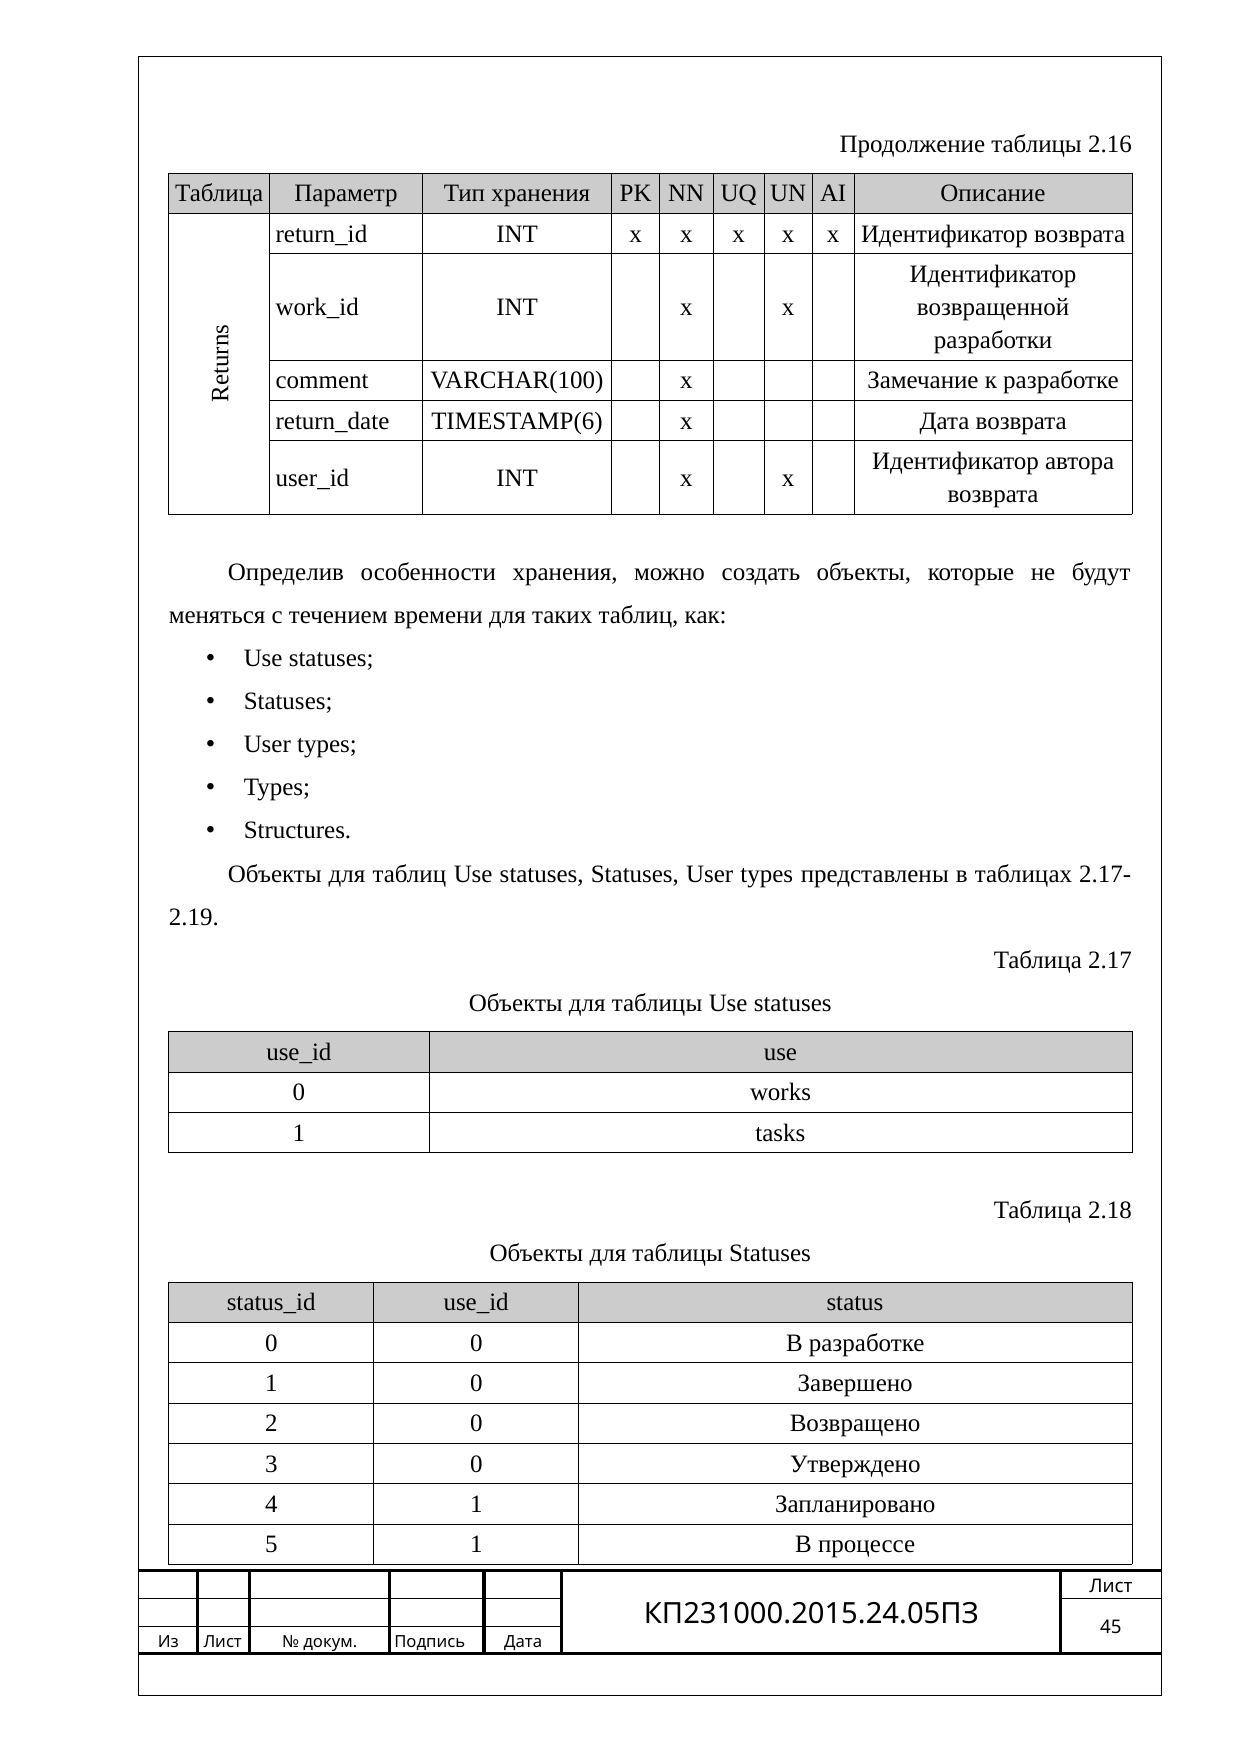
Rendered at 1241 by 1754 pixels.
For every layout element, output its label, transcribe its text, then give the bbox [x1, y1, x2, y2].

table_cell comment [270, 361, 422, 400]
table_cell INT [423, 214, 611, 253]
table_cell x [813, 214, 854, 253]
table_cell [714, 441, 764, 514]
text Определив особенности хранения, можно создать объекты, которые не будут меняться с течением времени для таких таблиц, как: [168, 557, 1132, 629]
table_cell 4 [169, 1484, 373, 1523]
table_cell 2 [169, 1404, 373, 1443]
table_cell Идентификатор возвращенной разработки [855, 254, 1132, 360]
table_header use_id [169, 1032, 429, 1072]
table_cell Returns [169, 214, 269, 514]
table_cell Завершено [579, 1363, 1132, 1403]
text Таблица 2.18 [168, 1195, 1132, 1224]
table_cell 0 [374, 1404, 578, 1443]
table_cell x [765, 214, 812, 253]
table_cell [612, 401, 659, 440]
table_header Описание [855, 174, 1132, 213]
table_cell work_id [270, 254, 422, 360]
table_cell x [660, 361, 713, 400]
text Продолжение таблицы 2.16 [168, 129, 1132, 158]
table_cell [612, 361, 659, 400]
table_cell [813, 401, 854, 440]
table_header status_id [169, 1283, 373, 1322]
table_cell Утверждено [579, 1444, 1132, 1483]
table_header Параметр [270, 174, 422, 213]
list User types; [206, 729, 1132, 758]
table_cell [714, 254, 764, 360]
table_cell 0 [374, 1323, 578, 1362]
table_cell Дата возврата [855, 401, 1132, 440]
table_header Таблица [169, 174, 269, 213]
table_cell tasks [430, 1113, 1132, 1152]
table_header AI [813, 174, 854, 213]
table_header NN [660, 174, 713, 213]
table_cell VARCHAR(100) [423, 361, 611, 400]
table_cell return_id [270, 214, 422, 253]
table_cell user_id [270, 441, 422, 514]
table_cell [813, 254, 854, 360]
list Types; [206, 772, 1132, 801]
table_cell Замечание к разработке [855, 361, 1132, 400]
table_cell INT [423, 254, 611, 360]
table_cell 0 [169, 1323, 373, 1362]
table_cell [765, 361, 812, 400]
table_cell 1 [169, 1363, 373, 1403]
table_cell x [660, 254, 713, 360]
table_cell Идентификатор возврата [855, 214, 1132, 253]
table_cell 1 [169, 1113, 429, 1152]
table_cell [813, 361, 854, 400]
table_header use [430, 1032, 1132, 1072]
text Таблица 2.17 [168, 945, 1132, 974]
table_cell TIMESTAMP(6) [423, 401, 611, 440]
table_header Тип хранения [423, 174, 611, 213]
table_cell x [714, 214, 764, 253]
text Объекты для таблиц Use statuses, Statuses, User types представлены в таблицах 2.17-2.19. [168, 859, 1132, 931]
table_cell x [765, 254, 812, 360]
list Statuses; [206, 686, 1132, 715]
table_cell 1 [374, 1484, 578, 1523]
table_cell В процессе [579, 1525, 1132, 1564]
table_cell 0 [374, 1363, 578, 1403]
table_header UN [765, 174, 812, 213]
table_cell В разработке [579, 1323, 1132, 1362]
table_cell Возвращено [579, 1404, 1132, 1443]
list Use statuses; [206, 643, 1132, 672]
table_cell return_date [270, 401, 422, 440]
table_cell 1 [374, 1525, 578, 1564]
table_cell 3 [169, 1444, 373, 1483]
table_cell [714, 361, 764, 400]
table_header use_id [374, 1283, 578, 1322]
table_header PK [612, 174, 659, 213]
text Объекты для таблицы Statuses [168, 1238, 1132, 1267]
table_cell [813, 441, 854, 514]
table_cell INT [423, 441, 611, 514]
table_header UQ [714, 174, 764, 213]
list Structures. [206, 816, 1132, 844]
table_cell 5 [169, 1525, 373, 1564]
table_cell works [430, 1073, 1132, 1112]
table_cell 0 [374, 1444, 578, 1483]
table_cell [714, 401, 764, 440]
table_header status [579, 1283, 1132, 1322]
table_cell x [660, 441, 713, 514]
table_cell x [765, 441, 812, 514]
text Объекты для таблицы Use statuses [168, 988, 1132, 1017]
table_cell [765, 401, 812, 440]
table_cell Запланировано [579, 1484, 1132, 1523]
table_cell 0 [169, 1073, 429, 1112]
table_cell [612, 254, 659, 360]
table_cell x [660, 401, 713, 440]
table_cell Идентификатор автора возврата [855, 441, 1132, 514]
table_cell [612, 441, 659, 514]
table_cell x [660, 214, 713, 253]
table_cell x [612, 214, 659, 253]
